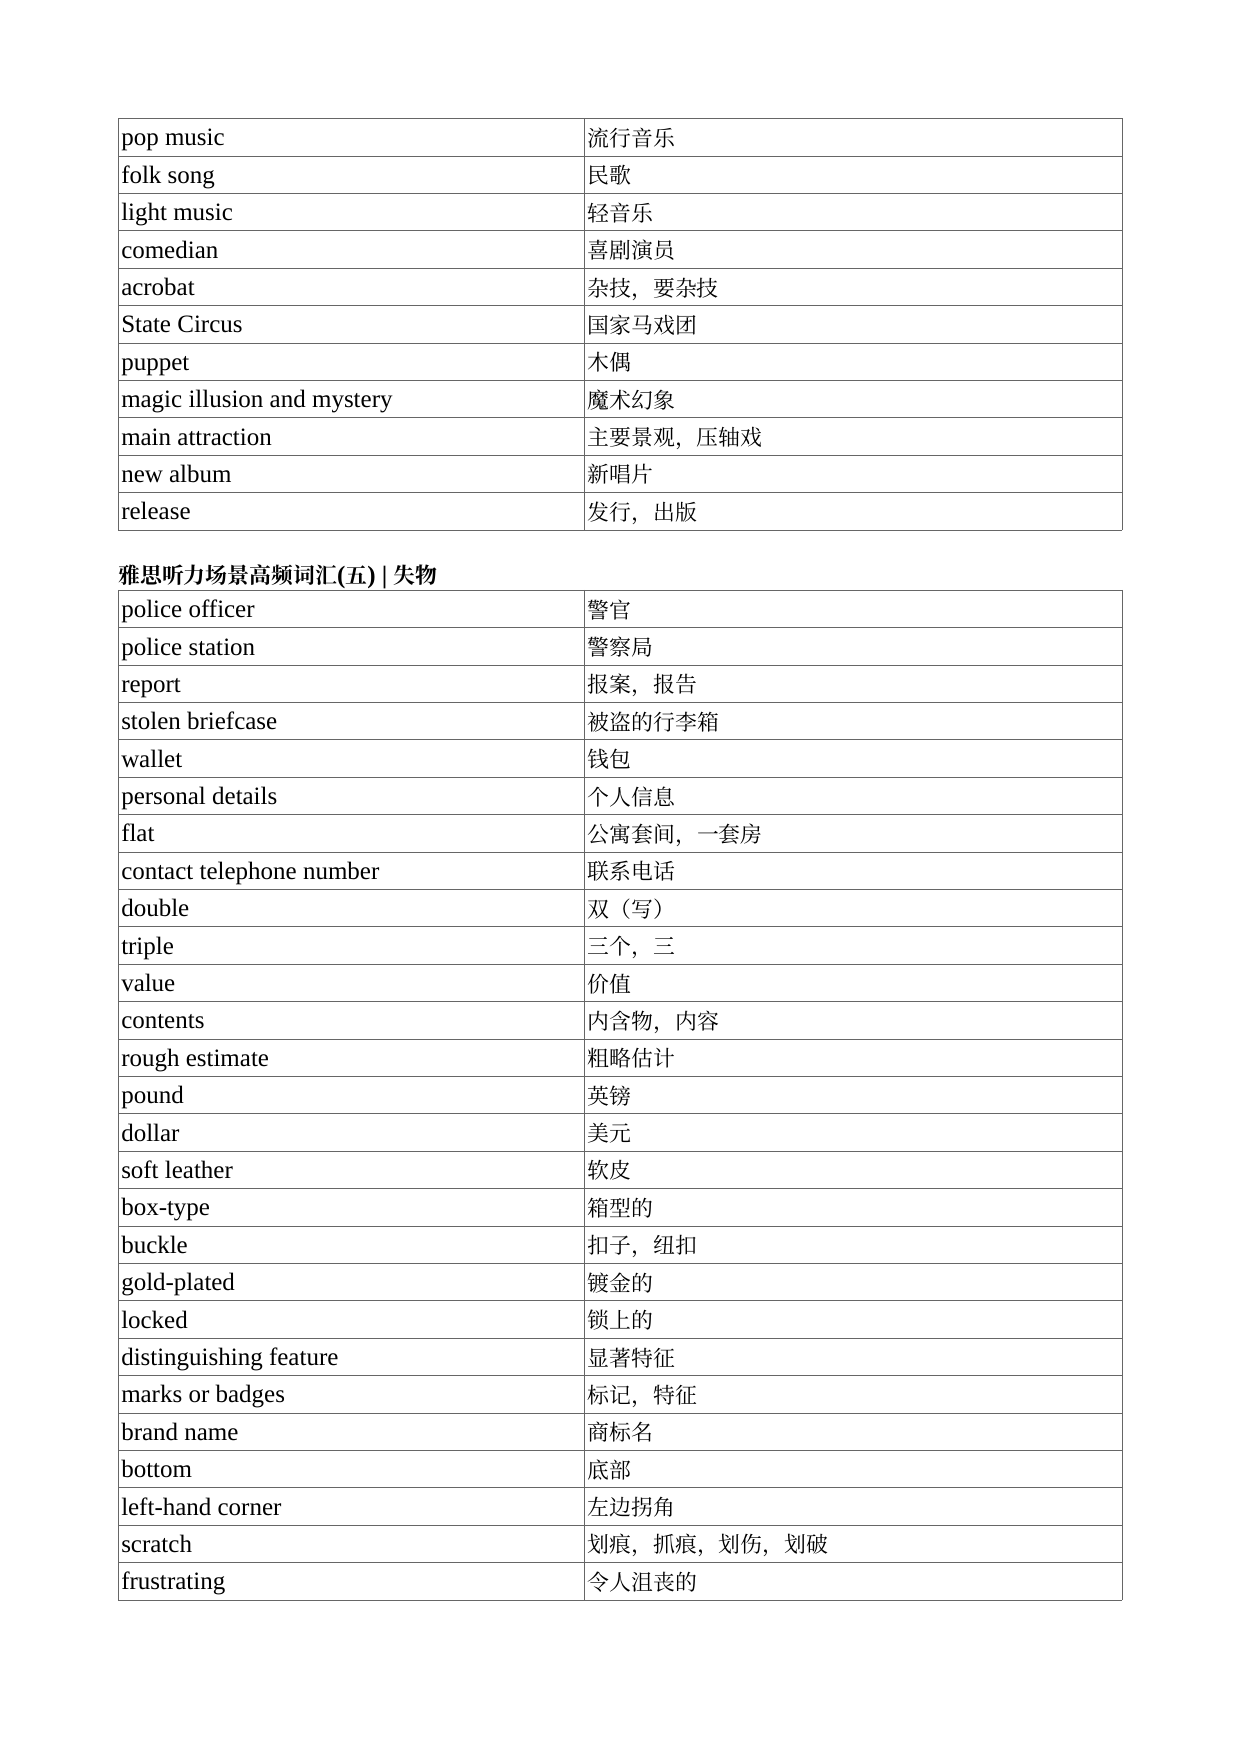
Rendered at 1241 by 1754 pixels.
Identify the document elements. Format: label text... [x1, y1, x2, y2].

table_cell soft leather [119, 1152, 584, 1188]
table_cell triple [119, 927, 584, 964]
table_cell 杂技，要杂技 [585, 269, 1122, 305]
table_cell main attraction [119, 418, 584, 455]
table_cell 三个，三 [585, 927, 1122, 964]
table_cell 钱包 [585, 740, 1122, 777]
table_cell acrobat [119, 269, 584, 305]
table_cell 国家马戏团 [585, 306, 1122, 342]
table_cell 粗略估计 [585, 1040, 1122, 1076]
table_cell double [119, 890, 584, 926]
table_cell pop music [119, 119, 584, 156]
table_cell 主要景观，压轴戏 [585, 418, 1122, 455]
table_cell 英镑 [585, 1077, 1122, 1113]
table_cell 标记，特征 [585, 1376, 1122, 1412]
table_cell scratch [119, 1526, 584, 1562]
table_cell stolen briefcase [119, 703, 584, 739]
table_cell dollar [119, 1114, 584, 1151]
table_cell distinguishing feature [119, 1339, 584, 1375]
table_cell flat [119, 815, 584, 852]
table_cell 划痕，抓痕，划伤，划破 [585, 1526, 1122, 1562]
table_cell pound [119, 1077, 584, 1113]
table_header 警官 [585, 591, 1122, 627]
table_cell puppet [119, 344, 584, 380]
table_cell 软皮 [585, 1152, 1122, 1188]
table_cell gold-plated [119, 1264, 584, 1300]
table_cell 价值 [585, 965, 1122, 1001]
table_cell wallet [119, 740, 584, 777]
table_cell 扣子，纽扣 [585, 1227, 1122, 1263]
table_cell contents [119, 1002, 584, 1038]
table_cell buckle [119, 1227, 584, 1263]
table_cell 公寓套间，一套房 [585, 815, 1122, 852]
table_cell rough estimate [119, 1040, 584, 1076]
table_cell 左边拐角 [585, 1488, 1122, 1525]
table_cell magic illusion and mystery [119, 381, 584, 417]
table_cell 发行，出版 [585, 493, 1122, 529]
table_cell 木偶 [585, 344, 1122, 380]
table_cell 美元 [585, 1114, 1122, 1151]
table_cell folk song [119, 157, 584, 193]
table_cell 联系电话 [585, 853, 1122, 889]
table_cell value [119, 965, 584, 1001]
table_cell 流行音乐 [585, 119, 1122, 156]
table_cell 个人信息 [585, 778, 1122, 814]
table_cell 报案，报告 [585, 666, 1122, 702]
table_cell 显著特征 [585, 1339, 1122, 1375]
table_cell new album [119, 456, 584, 492]
table_cell 喜剧演员 [585, 231, 1122, 268]
table_cell 箱型的 [585, 1189, 1122, 1226]
table_header police officer [119, 591, 584, 627]
table_cell brand name [119, 1414, 584, 1450]
table_cell personal details [119, 778, 584, 814]
table_cell 锁上的 [585, 1301, 1122, 1338]
table_cell 轻音乐 [585, 194, 1122, 230]
table_cell 警察局 [585, 628, 1122, 664]
table_cell locked [119, 1301, 584, 1338]
table_cell 新唱片 [585, 456, 1122, 492]
table_cell 镀金的 [585, 1264, 1122, 1300]
table_cell release [119, 493, 584, 529]
table_cell 底部 [585, 1451, 1122, 1487]
table_cell bottom [119, 1451, 584, 1487]
table_cell frustrating [119, 1563, 584, 1599]
table_cell contact telephone number [119, 853, 584, 889]
table_cell marks or badges [119, 1376, 584, 1412]
table_cell 被盗的行李箱 [585, 703, 1122, 739]
table_cell police station [119, 628, 584, 664]
table_cell State Circus [119, 306, 584, 342]
table_cell 令人沮丧的 [585, 1563, 1122, 1599]
table_cell 民歌 [585, 157, 1122, 193]
table_cell box-type [119, 1189, 584, 1226]
table_cell report [119, 666, 584, 702]
table_cell left-hand corner [119, 1488, 584, 1525]
text 雅思听力场景高频词汇(五) | 失物 [118, 558, 1122, 590]
table_cell light music [119, 194, 584, 230]
table_cell 魔术幻象 [585, 381, 1122, 417]
table_cell 商标名 [585, 1414, 1122, 1450]
table_cell comedian [119, 231, 584, 268]
table_cell 双（写） [585, 890, 1122, 926]
table_cell 内含物，内容 [585, 1002, 1122, 1038]
